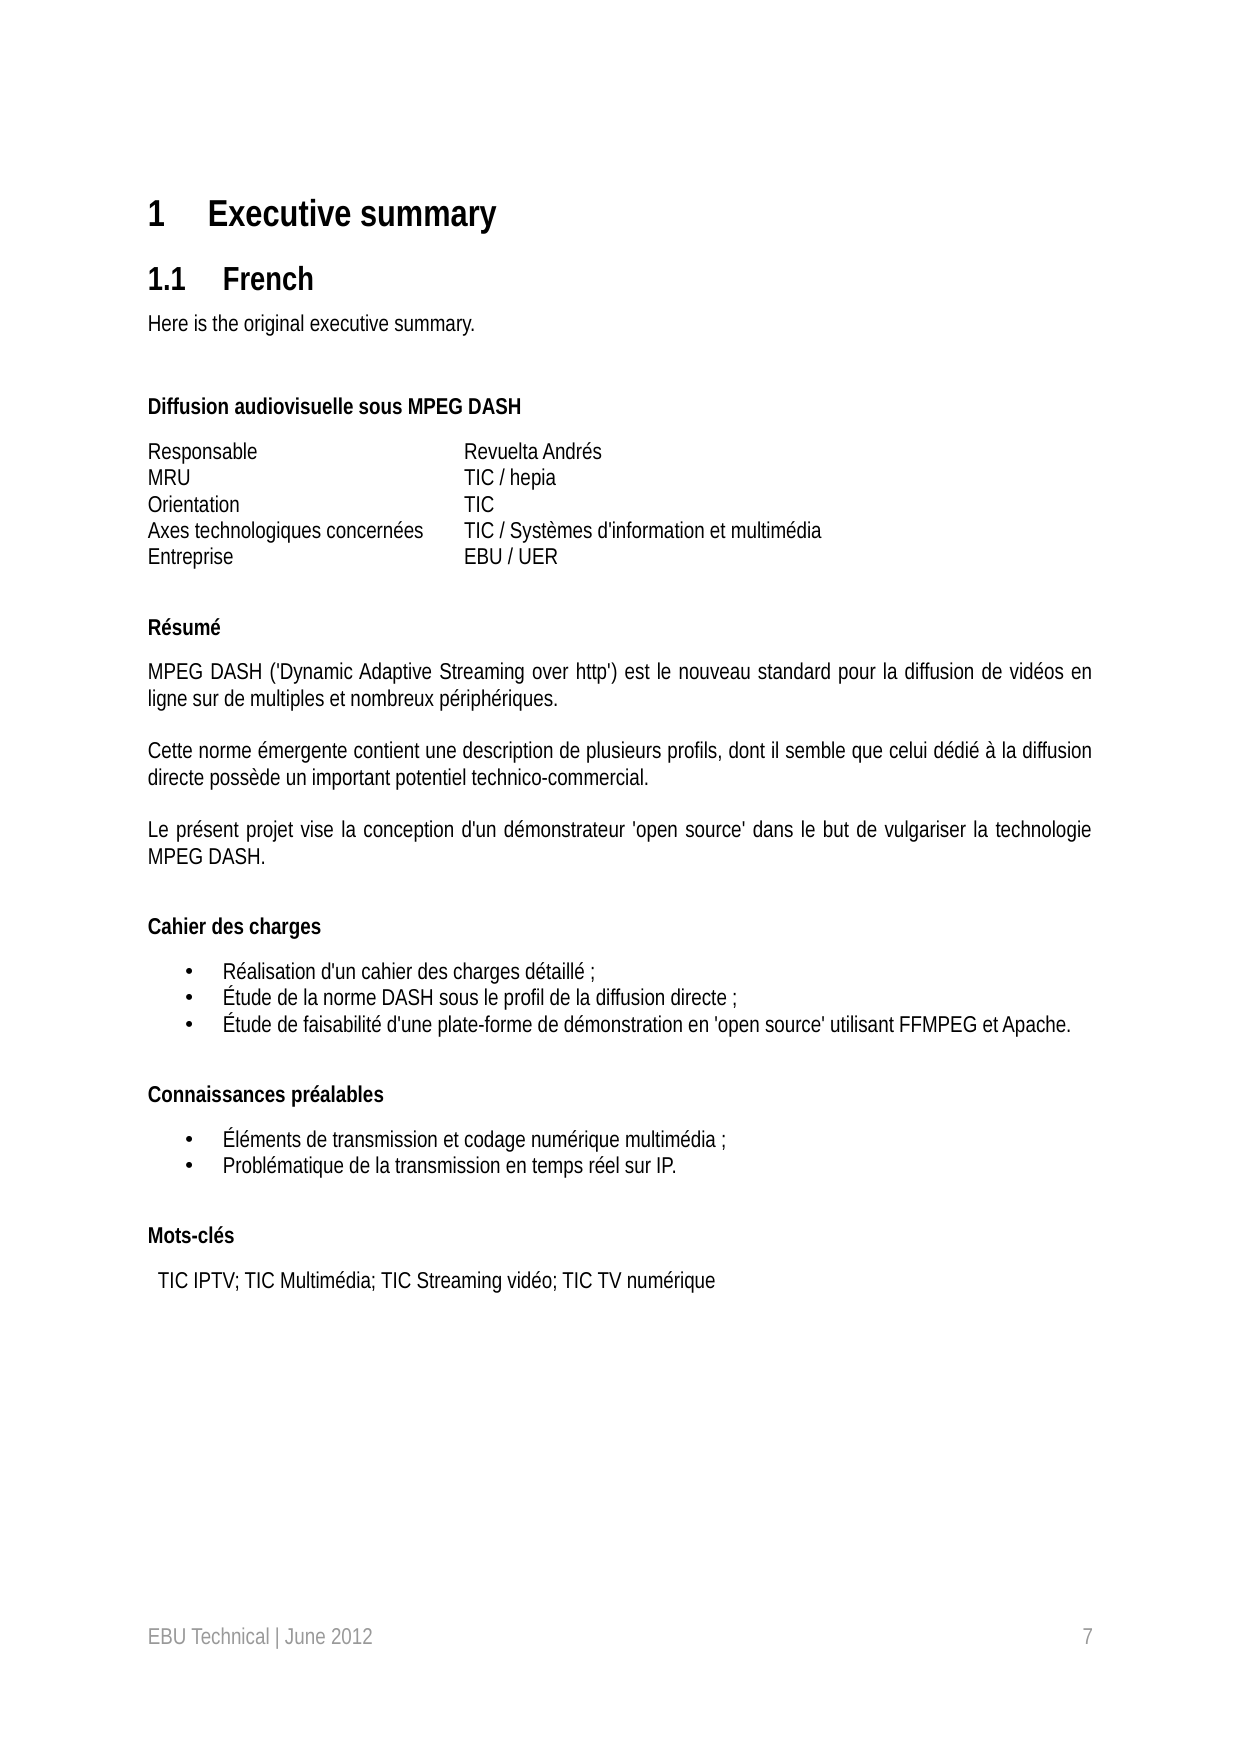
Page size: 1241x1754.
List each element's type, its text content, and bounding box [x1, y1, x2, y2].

text Here is the original executive summary. [148, 310, 1093, 337]
text Connaissances préalables [148, 1081, 1093, 1107]
text Le présent projet vise la conception d'un démonstrateur 'open source' dans le but de vulgariser la technologie MPEG DASH. [148, 816, 1093, 869]
text Axes technologiques concernées TIC / Systèmes d'information et multimédia [148, 517, 1093, 543]
list Étude de la norme DASH sous le profil de la diffusion directe ; [185, 984, 1093, 1011]
text Cahier des charges [148, 913, 1093, 939]
text Responsable Revuelta Andrés [148, 438, 1093, 464]
list Étude de faisabilité d'une plate-forme de démonstration en 'open source' utilisant FFMPEG et Apache. [185, 1011, 1093, 1037]
text Résumé [148, 614, 1093, 640]
text Mots-clés [148, 1222, 1093, 1249]
list Problématique de la transmission en temps réel sur IP. [185, 1152, 1093, 1178]
subtitle Executive summary [148, 191, 1093, 234]
text MRU TIC / hepia [148, 464, 1093, 491]
list Réalisation d'un cahier des charges détaillé ; [185, 958, 1093, 984]
list Éléments de transmission et codage numérique multimédia ; [185, 1126, 1093, 1152]
text Diffusion audiovisuelle sous MPEG DASH [148, 393, 1093, 419]
text Orientation TIC [148, 491, 1093, 517]
text Cette norme émergente contient une description de plusieurs profils, dont il semble que celui dédié à la diffusion directe possède un important potentiel technico-commercial. [148, 737, 1093, 790]
text Entreprise EBU / UER [148, 543, 1093, 569]
text TIC IPTV; TIC Multimédia; TIC Streaming vidéo; TIC TV numérique [148, 1267, 1093, 1293]
text MPEG DASH ('Dynamic Adaptive Streaming over http') est le nouveau standard pour la diffusion de vidéos en ligne sur de multiples et nombreux périphériques. [148, 658, 1093, 711]
subtitle French [148, 259, 1093, 298]
